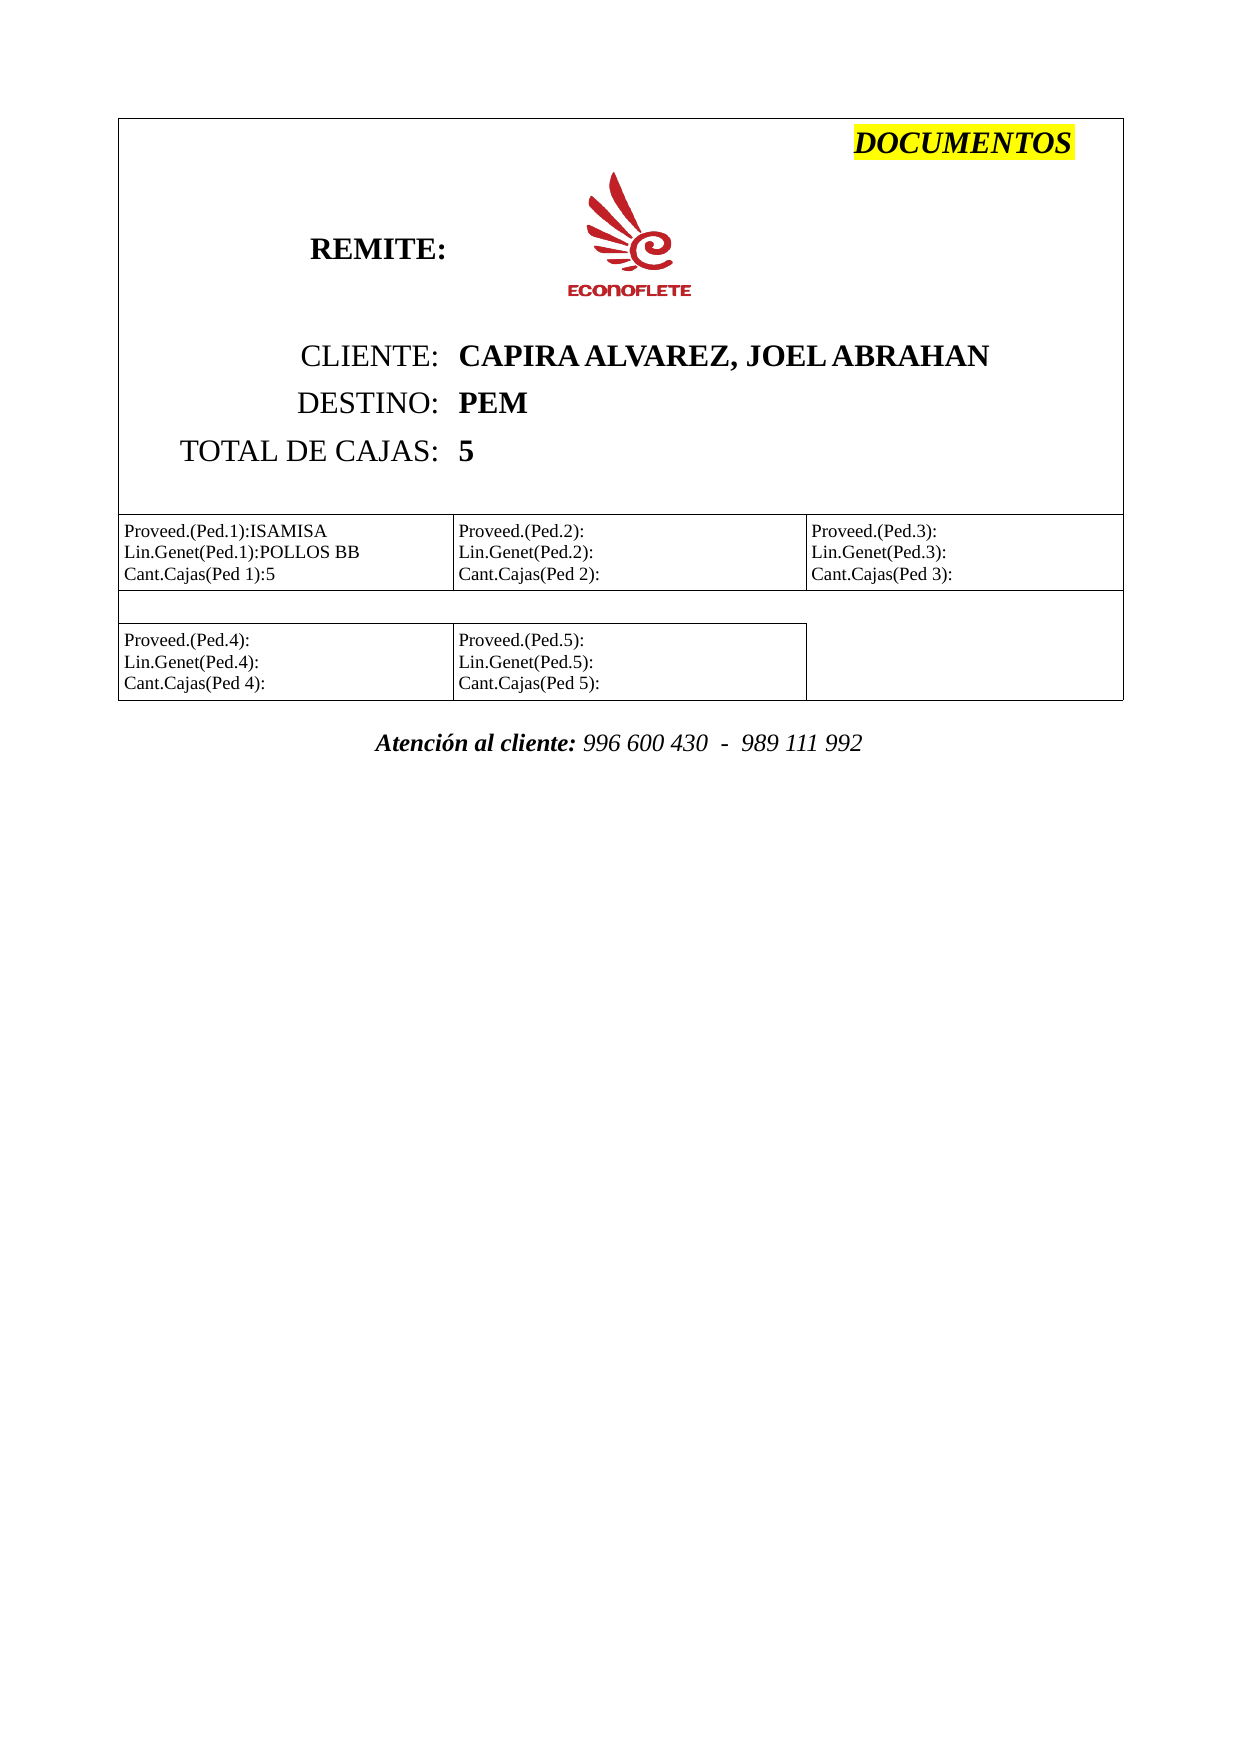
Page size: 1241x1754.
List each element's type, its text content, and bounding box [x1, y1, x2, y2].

table_cell Proveed.(Ped.3): Lin.Genet(Ped.3): Cant.Cajas(Ped 3): [807, 515, 1123, 590]
table_cell [806, 166, 1123, 332]
table_header [453, 119, 806, 166]
table_cell CLIENTE: [119, 332, 453, 379]
text Atención al cliente: 996 600 430 - 989 111 992 [118, 728, 1122, 757]
table_cell DESTINO: [119, 379, 453, 426]
picture [552, 171, 707, 297]
table_cell 5 [453, 426, 1123, 474]
table_cell [119, 474, 453, 514]
table_cell Proveed.(Ped.4): Lin.Genet(Ped.4): Cant.Cajas(Ped 4): [119, 624, 453, 699]
table_cell REMITE: [119, 166, 453, 332]
table_cell PEM [453, 379, 806, 426]
table_cell [807, 623, 1123, 699]
table_cell [453, 166, 806, 332]
table_cell Proveed.(Ped.2): Lin.Genet(Ped.2): Cant.Cajas(Ped 2): [454, 515, 806, 590]
table_cell [806, 591, 1123, 623]
table_cell Proveed.(Ped.5): Lin.Genet(Ped.5): Cant.Cajas(Ped 5): [454, 624, 806, 699]
table_cell Proveed.(Ped.1):ISAMISA Lin.Genet(Ped.1):POLLOS BB Cant.Cajas(Ped 1):5 [119, 515, 453, 590]
table_cell [453, 474, 806, 514]
table_cell [806, 379, 1123, 426]
table_cell [806, 474, 1123, 514]
table_cell CAPIRA ALVAREZ, JOEL ABRAHAN [453, 332, 1123, 379]
table_header [119, 119, 453, 166]
table_header DOCUMENTOS [806, 119, 1123, 166]
table_cell [453, 591, 806, 623]
table_cell TOTAL DE CAJAS: [119, 426, 453, 474]
table_cell [119, 591, 453, 623]
